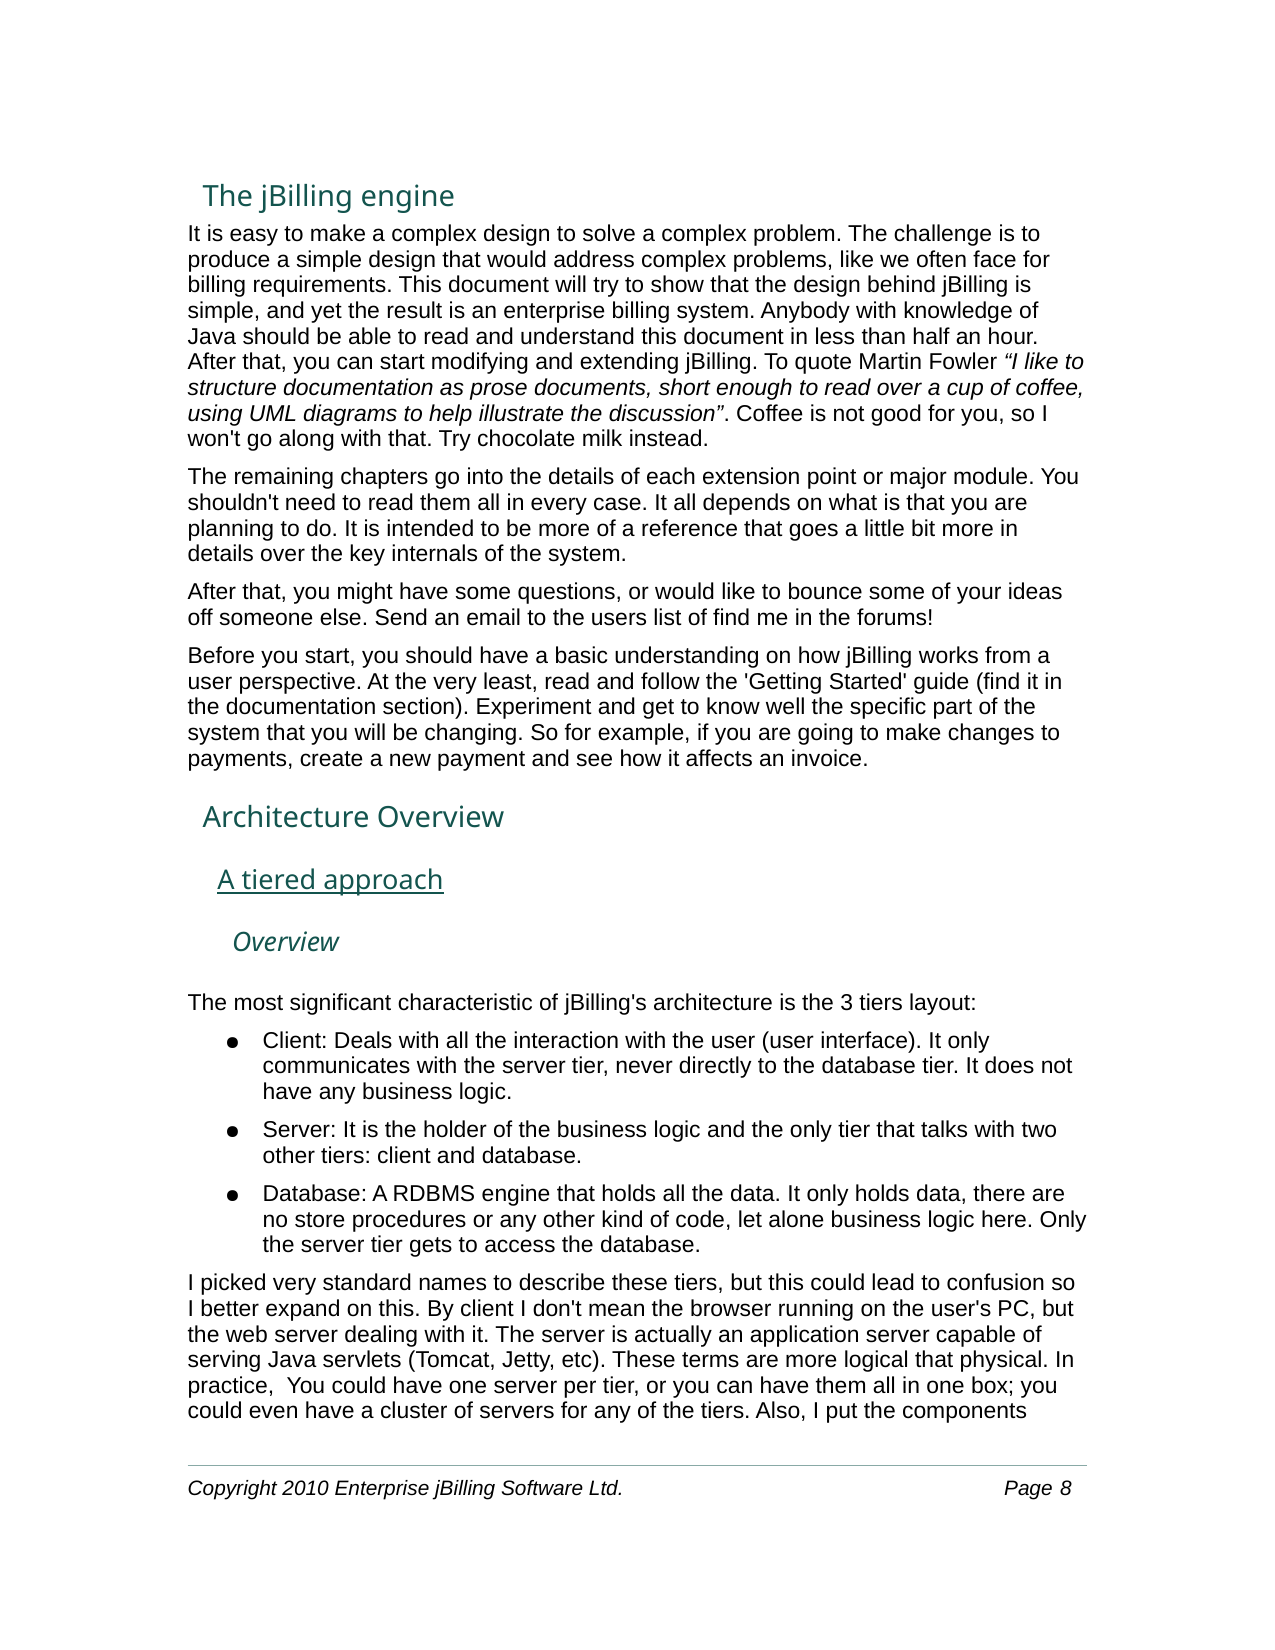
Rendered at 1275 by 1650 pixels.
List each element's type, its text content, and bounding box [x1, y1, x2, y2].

text After that, you might have some questions, or would like to bounce some of your ideas off someone else. Send an email to the users list of find me in the forums! [187, 579, 1087, 630]
subtitle The jBilling engine [202, 175, 1087, 215]
subtitle Overview [232, 922, 1087, 959]
list Client: Deals with all the interaction with the user (user interface). It only communicates with the server tier, never directly to the database tier. It does not have any business logic. [225, 1028, 1087, 1104]
text It is easy to make a complex design to solve a complex problem. The challenge is to produce a simple design that would address complex problems, like we often face for billing requirements. This document will try to show that the design behind jBilling is simple, and yet the result is an enterprise billing system. Anybody with knowledge of Java should be able to read and understand this document in less than half an hour. After that, you can start modifying and extending jBilling. To quote Martin Fowler “I like to structure documentation as prose documents, short enough to read over a cup of coffee, using UML diagrams to help illustrate the discussion”. Coffee is not good for you, so I won't go along with that. Try chocolate milk instead. [187, 221, 1087, 452]
text I picked very standard names to describe these tiers, but this could lead to confusion so I better expand on this. By client I don't mean the browser running on the user's PC, but the web server dealing with it. The server is actually an application server capable of serving Java servlets (Tomcat, Jetty, etc). These terms are more logical that physical. In practice, You could have one server per tier, or you can have them all in one box; you could even have a cluster of servers for any of the tiers. Also, I put the components [187, 1270, 1087, 1424]
list Database: A RDBMS engine that holds all the data. It only holds data, there are no store procedures or any other kind of code, let alone business logic here. Only the server tier gets to access the database. [225, 1181, 1087, 1258]
text The most significant characteristic of jBilling's architecture is the 3 tiers layout: [187, 989, 1087, 1015]
text The remaining chapters go into the details of each extension point or major module. You shouldn't need to read them all in every case. It all depends on what is that you are planning to do. It is intended to be more of a reference that goes a little bit more in details over the key internals of the system. [187, 464, 1087, 567]
text Before you start, you should have a basic understanding on how jBilling works from a user perspective. At the very least, read and follow the 'Getting Started' guide (find it in the documentation section). Experiment and get to know well the specific part of the system that you will be changing. So for example, if you are going to make changes to payments, create a new payment and see how it affects an invoice. [187, 643, 1087, 771]
subtitle Architecture Overview [202, 796, 1087, 836]
subtitle A tiered approach [217, 861, 1087, 897]
list Server: It is the holder of the business logic and the only tier that talks with two other tiers: client and database. [225, 1117, 1087, 1168]
